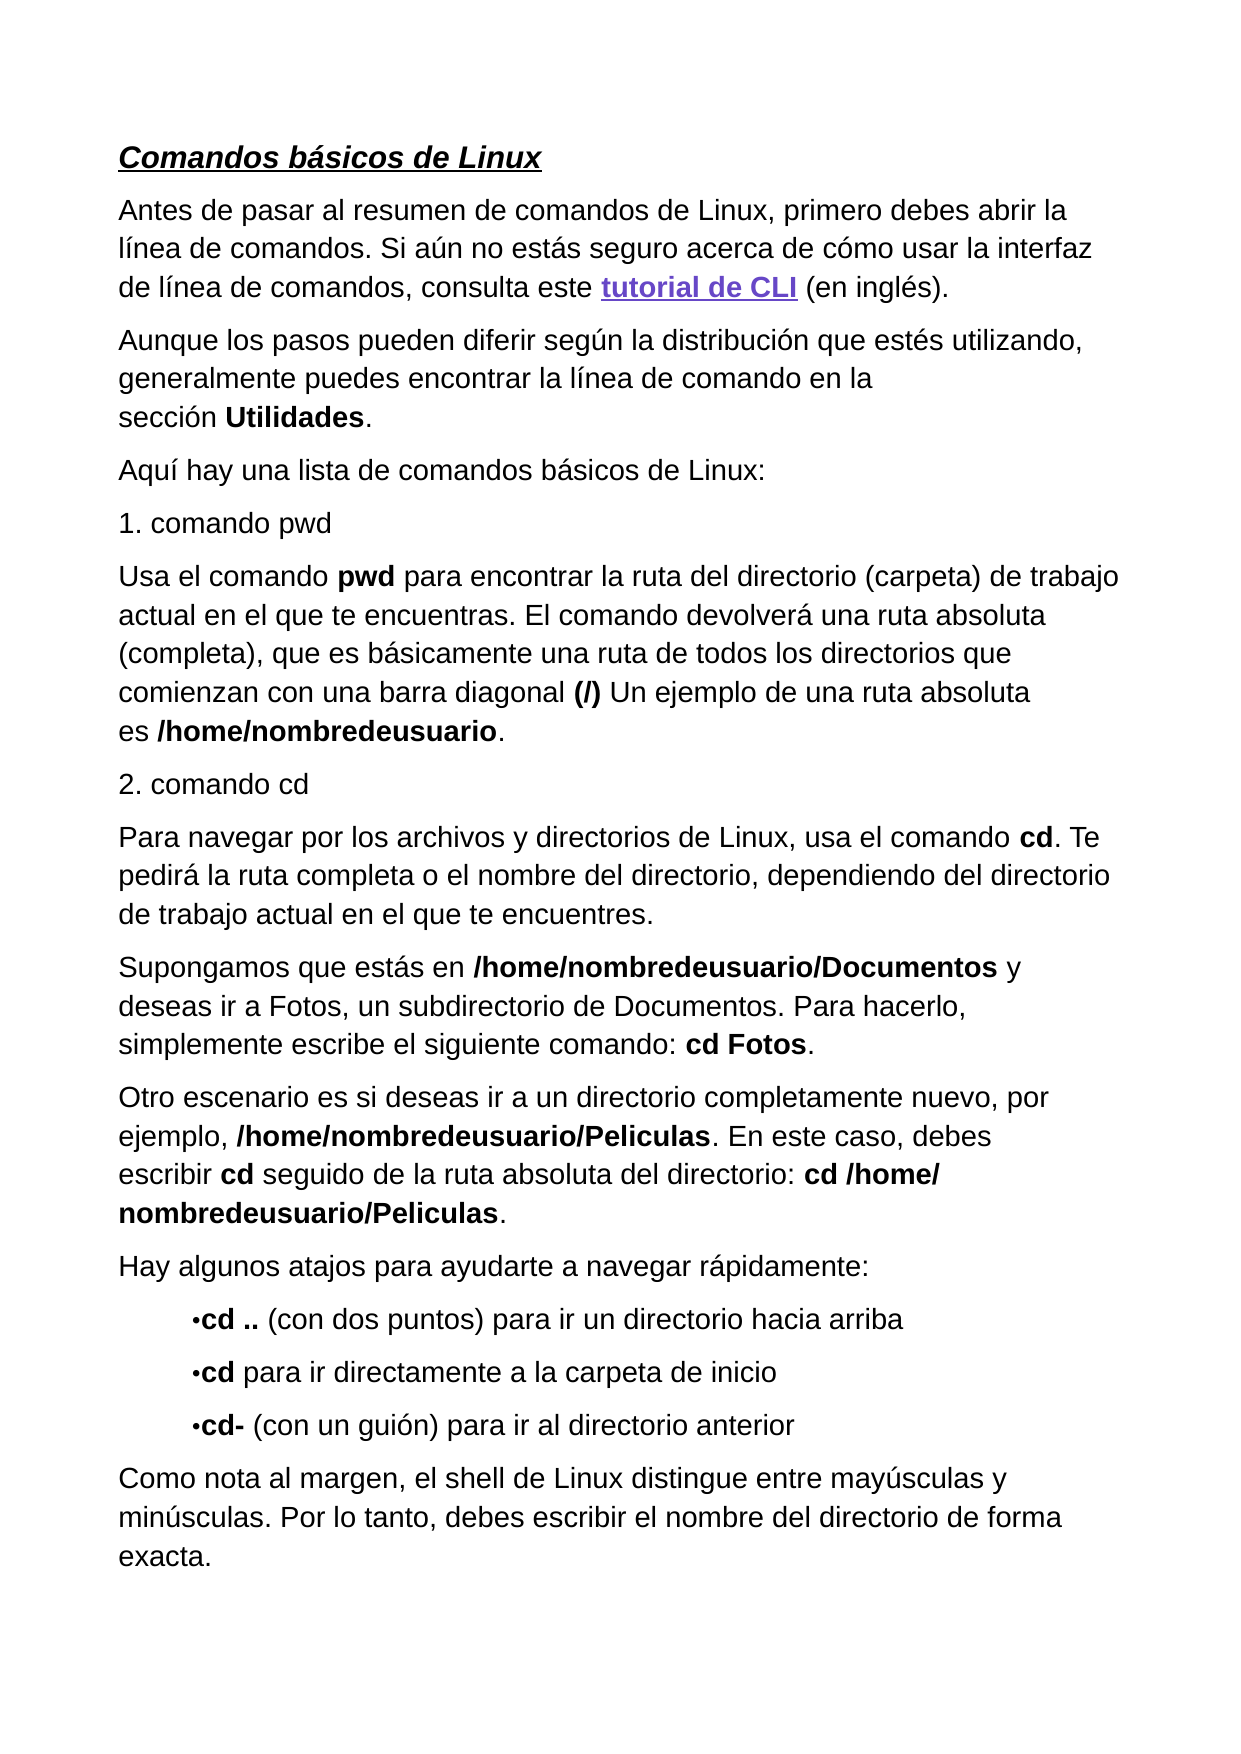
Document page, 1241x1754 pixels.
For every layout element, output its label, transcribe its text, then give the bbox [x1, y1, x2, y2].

text Como nota al margen, el shell de Linux distingue entre mayúsculas y minúsculas. Por lo tanto, debes escribir el nombre del directorio de forma exacta. [118, 1461, 1122, 1572]
list cd para ir directamente a la carpeta de inicio [118, 1355, 1122, 1389]
text Aquí hay una lista de comandos básicos de Linux: [118, 453, 1122, 487]
subtitle 2. comando cd [118, 767, 1122, 800]
text Usa el comando pwd para encontrar la ruta del directorio (carpeta) de trabajo actual en el que te encuentras. El comando devolverá una ruta absoluta (completa), que es básicamente una ruta de todos los directorios que comienzan con una barra diagonal (/) Un ejemplo de una ruta absoluta es /home/nombredeusuario. [118, 559, 1122, 747]
list cd- (con un guión) para ir al directorio anterior [118, 1408, 1122, 1442]
text Supongamos que estás en /home/nombredeusuario/Documentos y deseas ir a Fotos, un subdirectorio de Documentos. Para hacerlo, simplemente escribe el siguiente comando: cd Fotos. [118, 950, 1122, 1061]
text Hay algunos atajos para ayudarte a navegar rápidamente: [118, 1249, 1122, 1282]
text Para navegar por los archivos y directorios de Linux, usa el comando cd. Te pedirá la ruta completa o el nombre del directorio, dependiendo del directorio de trabajo actual en el que te encuentres. [118, 820, 1122, 930]
text Otro escenario es si deseas ir a un directorio completamente nuevo, por ejemplo, /home/nombredeusuario/Peliculas. En este caso, debes escribir cd seguido de la ruta absoluta del directorio: cd /home/ nombredeusuario/Peliculas. [118, 1080, 1122, 1229]
text Aunque los pasos pueden diferir según la distribución que estés utilizando, generalmente puedes encontrar la línea de comando en la sección Utilidades. [118, 323, 1122, 433]
subtitle Comandos básicos de Linux [118, 139, 1122, 175]
list cd .. (con dos puntos) para ir un directorio hacia arriba [118, 1302, 1122, 1336]
text Antes de pasar al resumen de comandos de Linux, primero debes abrir la línea de comandos. Si aún no estás seguro acerca de cómo usar la interfaz de línea de comandos, consulta este tutorial de CLI (en inglés). [118, 193, 1122, 303]
subtitle 1. comando pwd [118, 506, 1122, 540]
